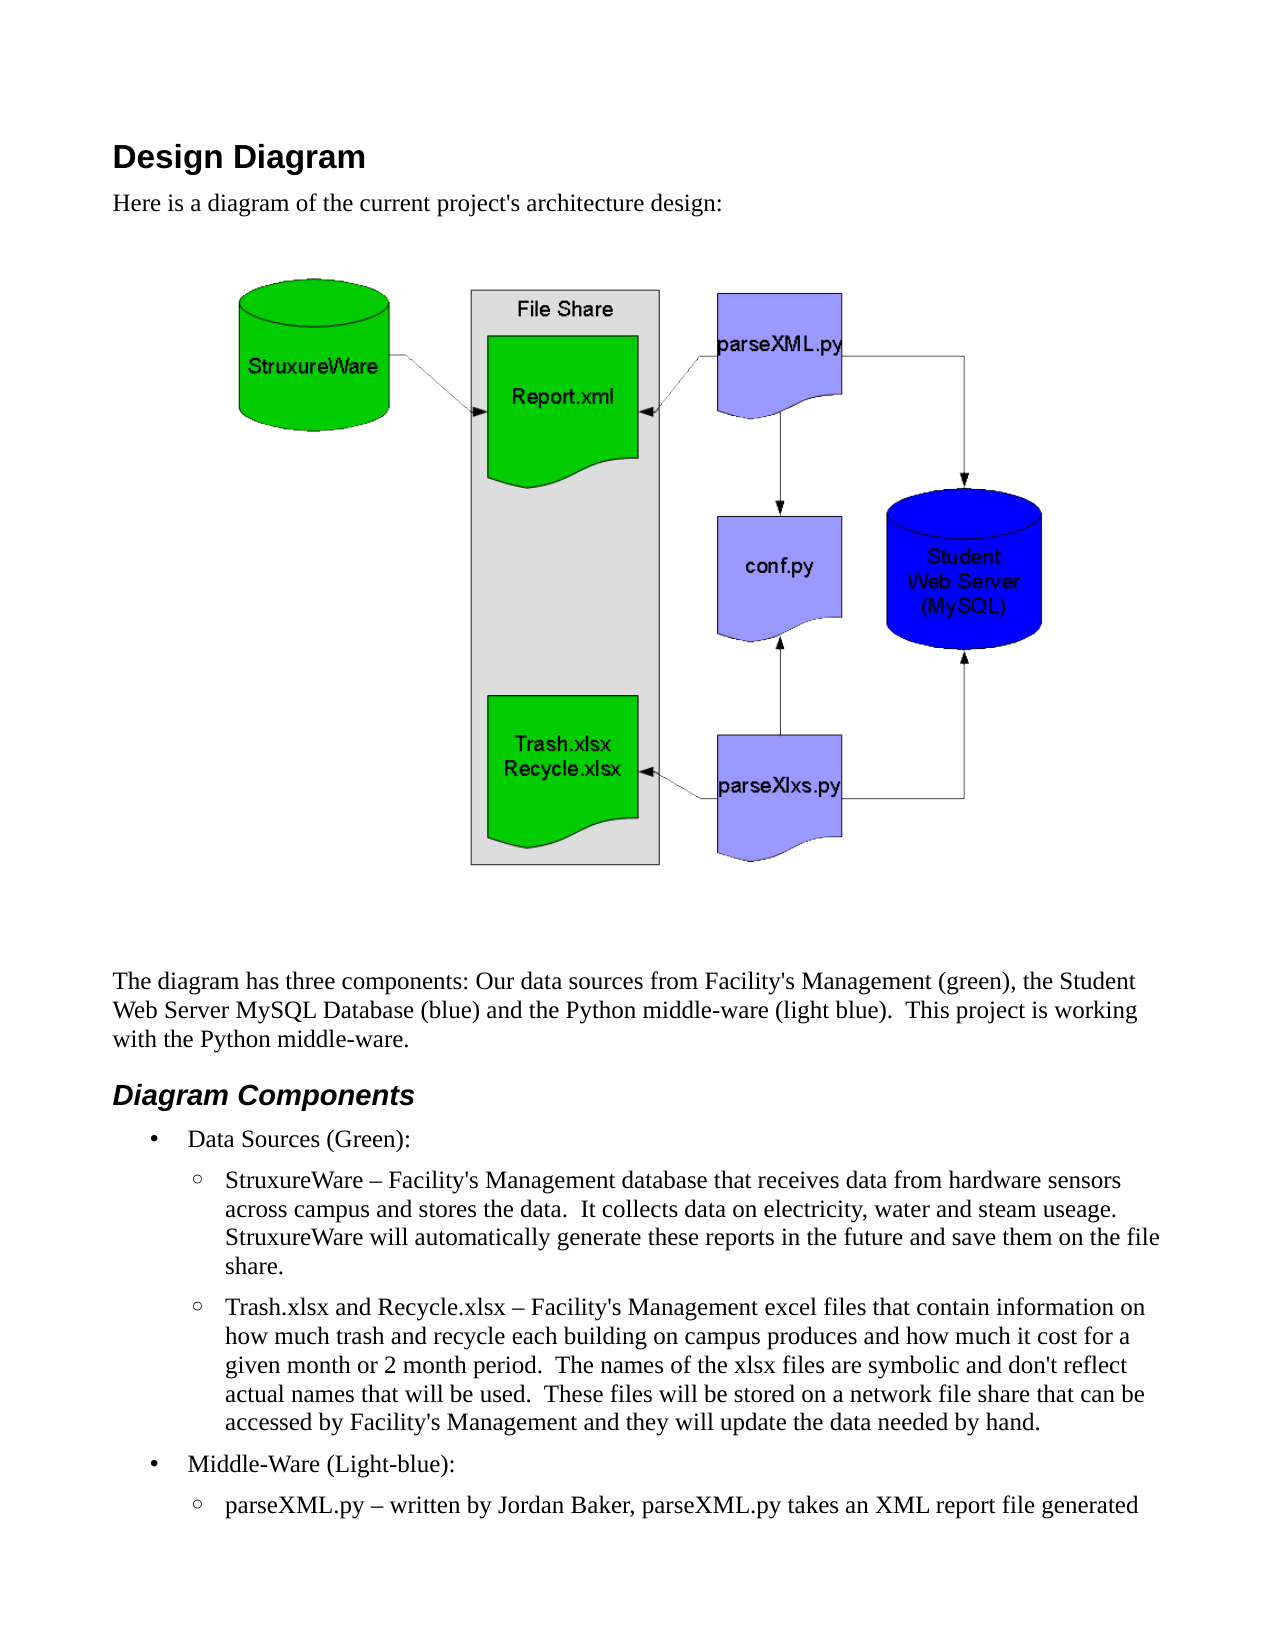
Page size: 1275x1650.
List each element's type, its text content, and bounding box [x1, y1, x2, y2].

list Trash.xlsx and Recycle.xlsx – Facility's Management excel files that contain information on how much trash and recycle each building on campus produces and how much it cost for a given month or 2 month period. The names of the xlsx files are symbolic and don't reflect actual names that will be used. These files will be stored on a network file share that can be accessed by Facility's Management and they will update the data needed by hand. [187, 1292, 1162, 1436]
list Data Sources (Green): [150, 1124, 1162, 1152]
list Middle-Ware (Light-blue): [150, 1449, 1162, 1477]
text The diagram has three components: Our data sources from Facility's Management (green), the Student Web Server MySQL Database (blue) and the Python middle-ware (light blue). This project is working with the Python middle-ware. [112, 966, 1162, 1053]
subtitle Design Diagram [112, 137, 1162, 176]
subtitle Diagram Components [112, 1078, 1162, 1111]
picture [187, 229, 1088, 926]
text Here is a diagram of the current project's architecture design: [112, 188, 1162, 217]
list parseXML.py – written by Jordan Baker, parseXML.py takes an XML report file generated [187, 1490, 1162, 1519]
list StruxureWare – Facility's Management database that receives data from hardware sensors across campus and stores the data. It collects data on electricity, water and steam useage. StruxureWare will automatically generate these reports in the future and save them on the file share. [187, 1165, 1162, 1280]
